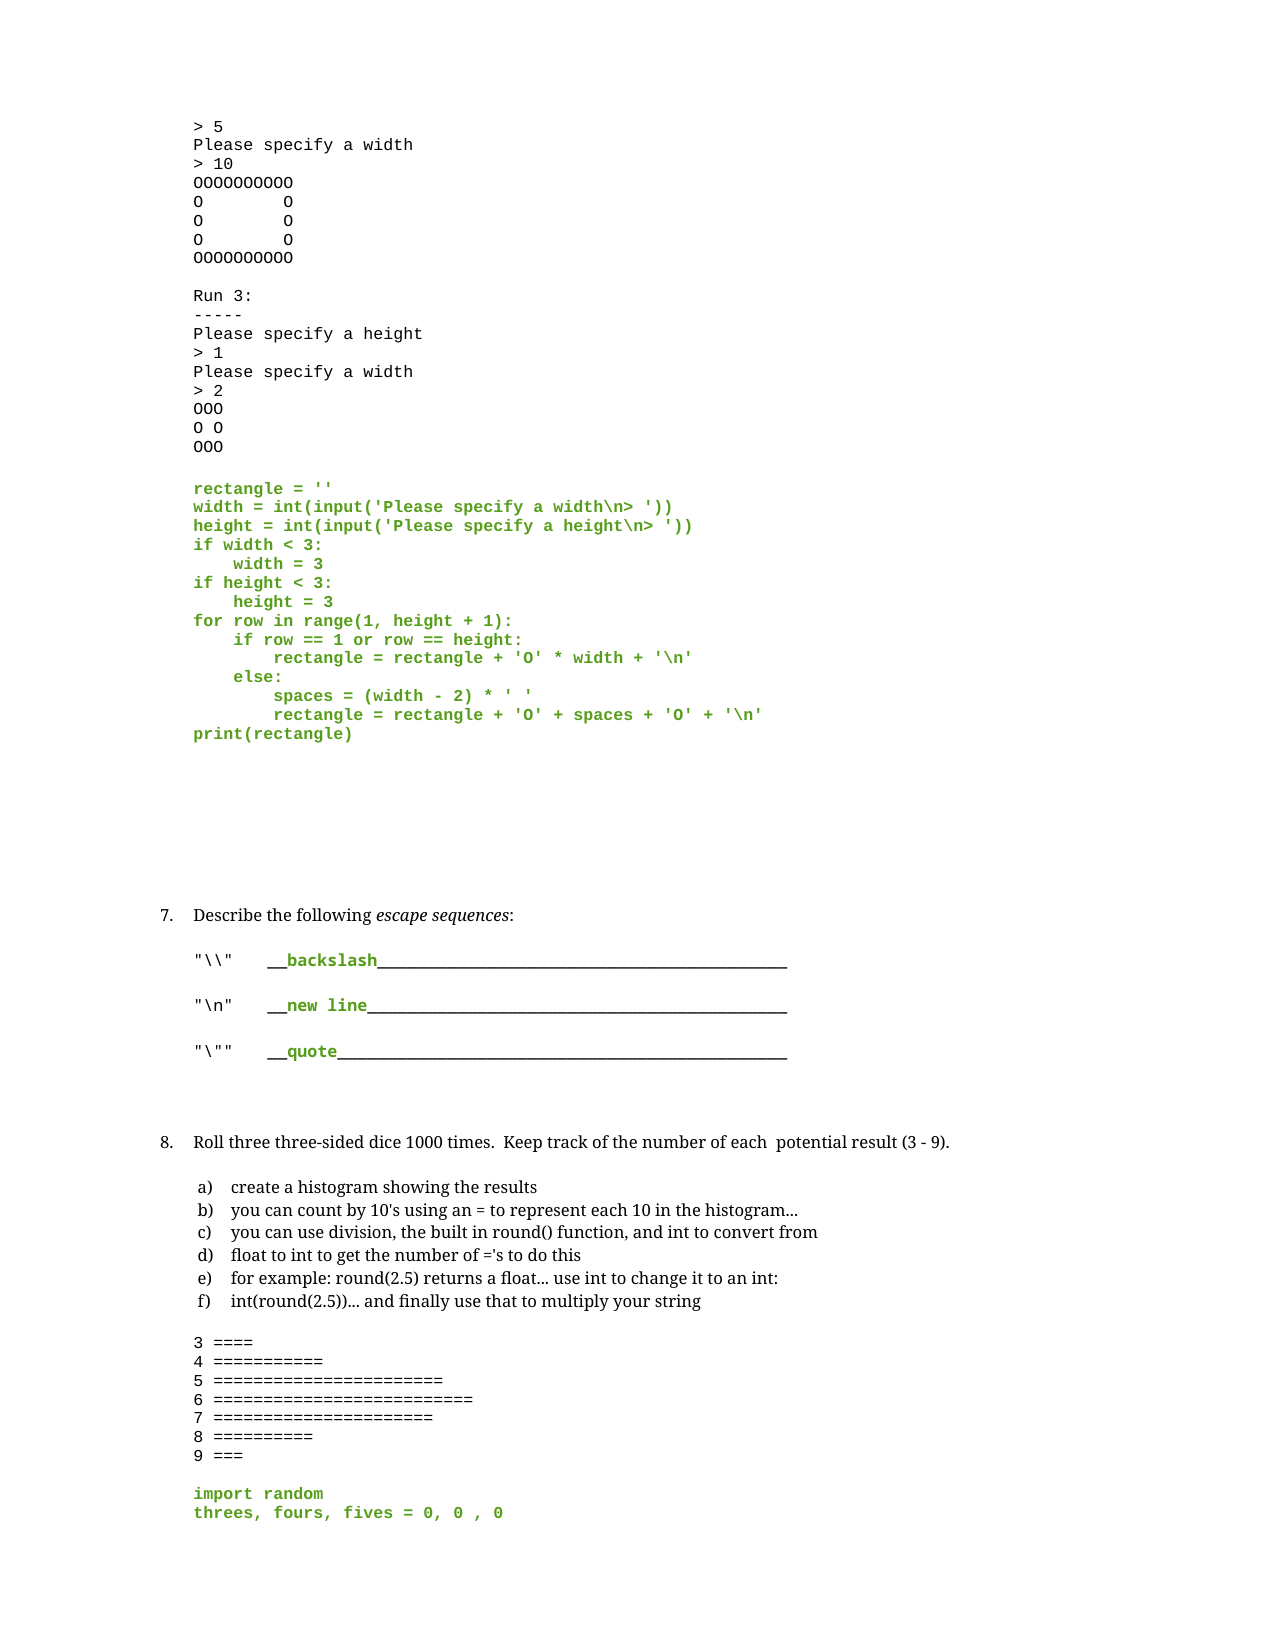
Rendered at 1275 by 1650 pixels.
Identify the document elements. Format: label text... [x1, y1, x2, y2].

list > 2 [156, 382, 1157, 401]
list "\\" __backslash_________________________________________ "\n" __new line__________________________________________ "\"" __quote_____________________________________________ [156, 948, 1157, 1130]
list 7 ====================== [156, 1410, 1157, 1429]
list if width < 3: [156, 537, 1157, 556]
list O O [156, 193, 1157, 212]
list Describe the following escape sequences: [156, 903, 1157, 926]
list else: [156, 669, 1157, 688]
list > 1 [156, 344, 1157, 363]
list OOO rectangle = '' [156, 439, 1157, 499]
list int(round(2.5))... and finally use that to multiply your string [193, 1289, 1157, 1312]
list 4 =========== [156, 1353, 1157, 1372]
list O O [156, 231, 1157, 250]
list rectangle = rectangle + 'O' + spaces + 'O' + '\n' [156, 706, 1157, 725]
list ----- [156, 307, 1157, 326]
list print(rectangle) [156, 725, 1157, 903]
list width = int(input('Please specify a width\n> ')) [156, 499, 1157, 518]
list 9 === import random [156, 1448, 1157, 1504]
list create a histogram showing the results [193, 1176, 1157, 1198]
list > 5 [156, 118, 1157, 137]
list width = 3 [156, 556, 1157, 574]
list height = int(input('Please specify a height\n> ')) [156, 518, 1157, 537]
list you can count by 10's using an = to represent each 10 in the histogram... [193, 1198, 1157, 1221]
list 6 ========================== [156, 1391, 1157, 1410]
list for row in range(1, height + 1): [156, 612, 1157, 631]
list 5 ======================= [156, 1372, 1157, 1391]
list float to int to get the number of ='s to do this [193, 1244, 1157, 1266]
list if row == 1 or row == height: [156, 631, 1157, 650]
list spaces = (width - 2) * ' ' [156, 688, 1157, 706]
list 8 ========== [156, 1429, 1157, 1448]
list rectangle = rectangle + 'O' * width + '\n' [156, 650, 1157, 669]
list OOO [156, 401, 1157, 420]
list you can use division, the built in round() function, and int to convert from [193, 1221, 1157, 1244]
list height = 3 [156, 593, 1157, 612]
list Please specify a width [156, 363, 1157, 382]
list for example: round(2.5) returns a float... use int to change it to an int: [193, 1266, 1157, 1289]
list O O [156, 212, 1157, 231]
list threes, fours, fives = 0, 0 , 0 [156, 1504, 1157, 1523]
list 3 ==== [156, 1334, 1157, 1353]
list O O [156, 420, 1157, 439]
list Run 3: [156, 288, 1157, 307]
list OOOOOOOOOO [156, 175, 1157, 193]
list Please specify a height [156, 326, 1157, 344]
list OOOOOOOOOO [156, 250, 1157, 269]
list > 10 [156, 156, 1157, 175]
list Please specify a width [156, 137, 1157, 156]
list Roll three three-sided dice 1000 times. Keep track of the number of each potential result (3 - 9). [156, 1130, 1157, 1153]
list if height < 3: [156, 574, 1157, 593]
